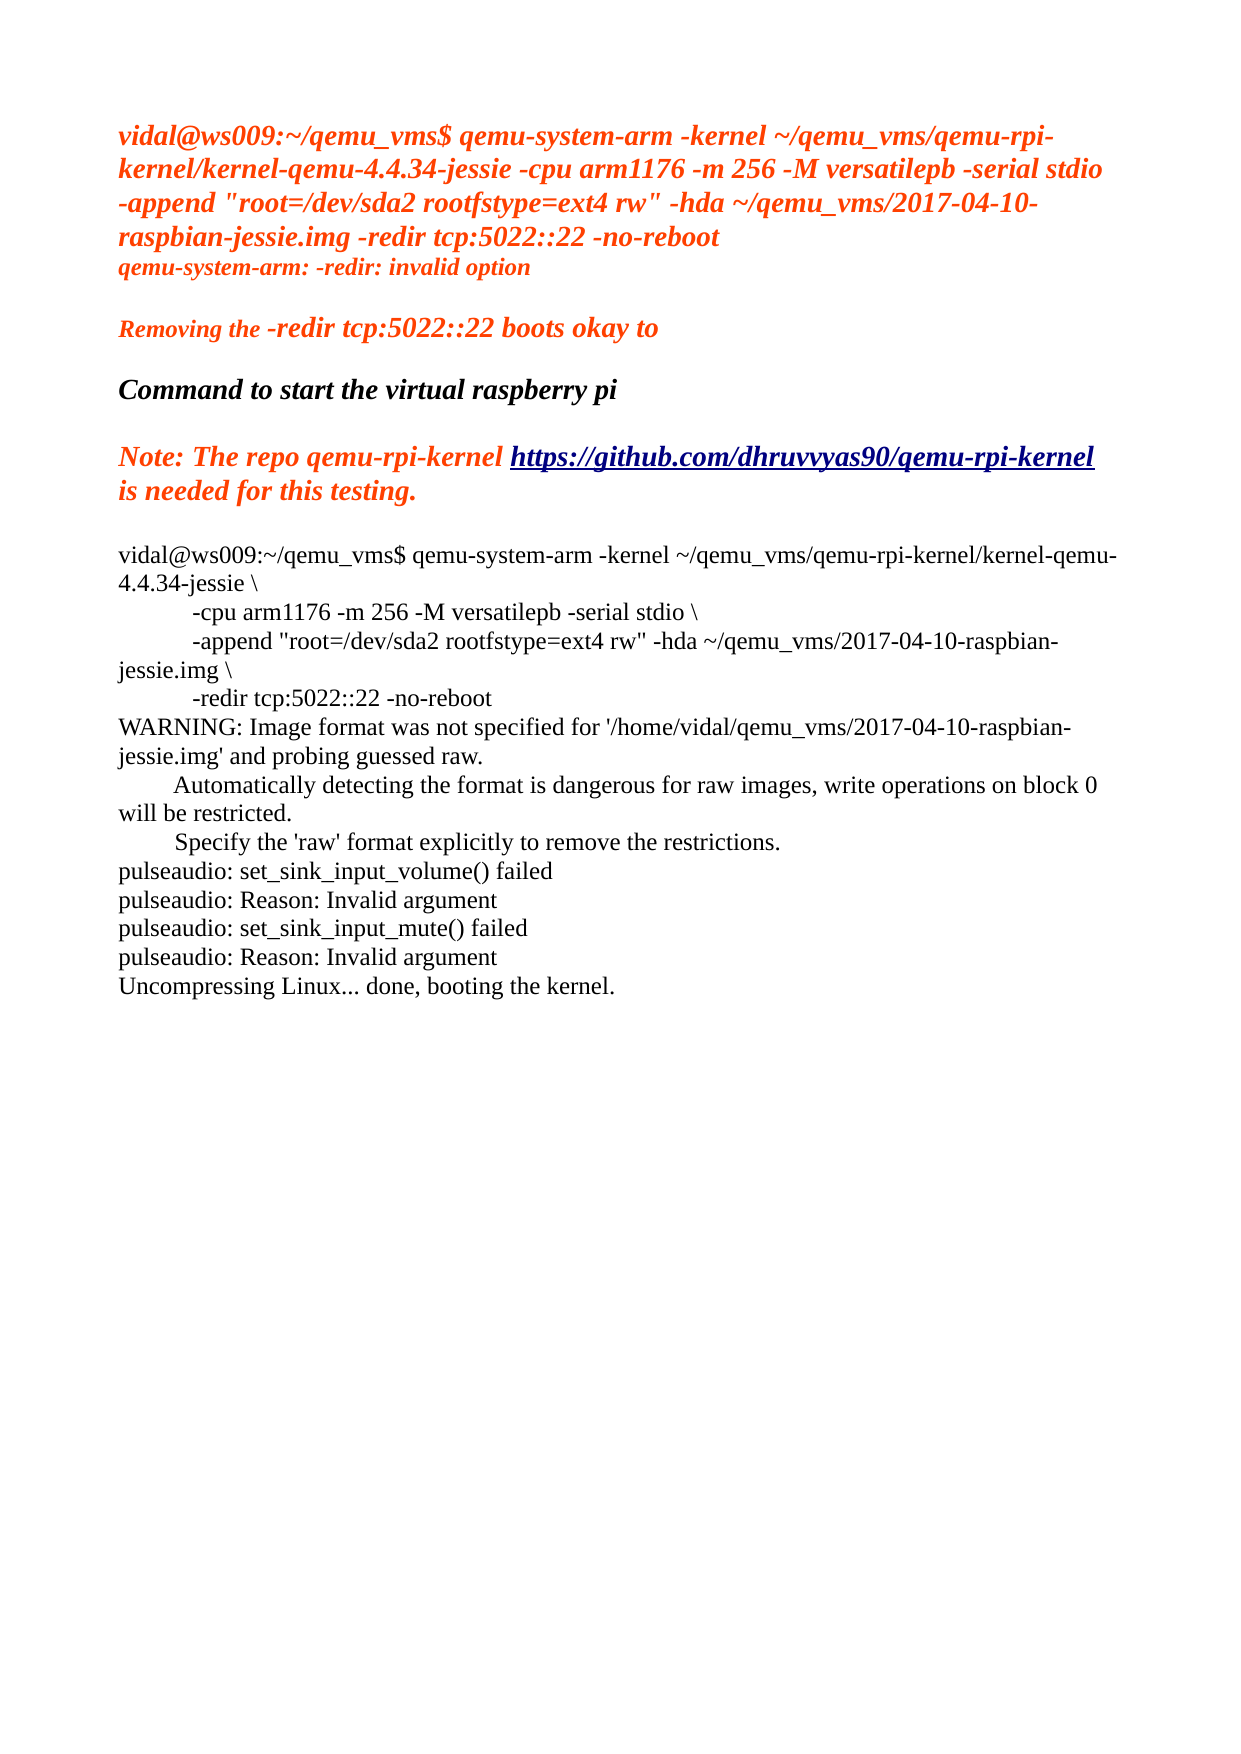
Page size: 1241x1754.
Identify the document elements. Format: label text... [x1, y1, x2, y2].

text vidal@ws009:~/qemu_vms$ qemu-system-arm -kernel ~/qemu_vms/qemu-rpi-kernel/kernel-qemu-4.4.34-jessie \ [118, 540, 1122, 597]
text Removing the -redir tcp:5022::22 boots okay to [118, 310, 1122, 343]
text -cpu arm1176 -m 256 -M versatilepb -serial stdio \ [118, 597, 1122, 626]
text Specify the 'raw' format explicitly to remove the restrictions. [118, 827, 1122, 856]
text pulseaudio: set_sink_input_volume() failed [118, 856, 1122, 885]
text Uncompressing Linux... done, booting the kernel. [118, 971, 1122, 1000]
text qemu-system-arm: -redir: invalid option [118, 252, 1122, 281]
text -redir tcp:5022::22 -no-reboot [118, 683, 1122, 712]
text Note: The repo qemu-rpi-kernel https://github.com/dhruvvyas90/qemu-rpi-kernel is needed for this testing. [118, 439, 1122, 506]
text Command to start the virtual raspberry pi [118, 372, 1122, 406]
text pulseaudio: set_sink_input_mute() failed [118, 913, 1122, 942]
text WARNING: Image format was not specified for '/home/vidal/qemu_vms/2017-04-10-raspbian-jessie.img' and probing guessed raw. [118, 712, 1122, 770]
text pulseaudio: Reason: Invalid argument [118, 942, 1122, 971]
text Automatically detecting the format is dangerous for raw images, write operations on block 0 will be restricted. [118, 770, 1122, 827]
text vidal@ws009:~/qemu_vms$ qemu-system-arm -kernel ~/qemu_vms/qemu-rpi-kernel/kernel-qemu-4.4.34-jessie -cpu arm1176 -m 256 -M versatilepb -serial stdio -append "root=/dev/sda2 rootfstype=ext4 rw" -hda ~/qemu_vms/2017-04-10-raspbian-jessie.img -redir tcp:5022::22 -no-reboot [118, 118, 1122, 252]
text -append "root=/dev/sda2 rootfstype=ext4 rw" -hda ~/qemu_vms/2017-04-10-raspbian-jessie.img \ [118, 626, 1122, 683]
text pulseaudio: Reason: Invalid argument [118, 885, 1122, 913]
